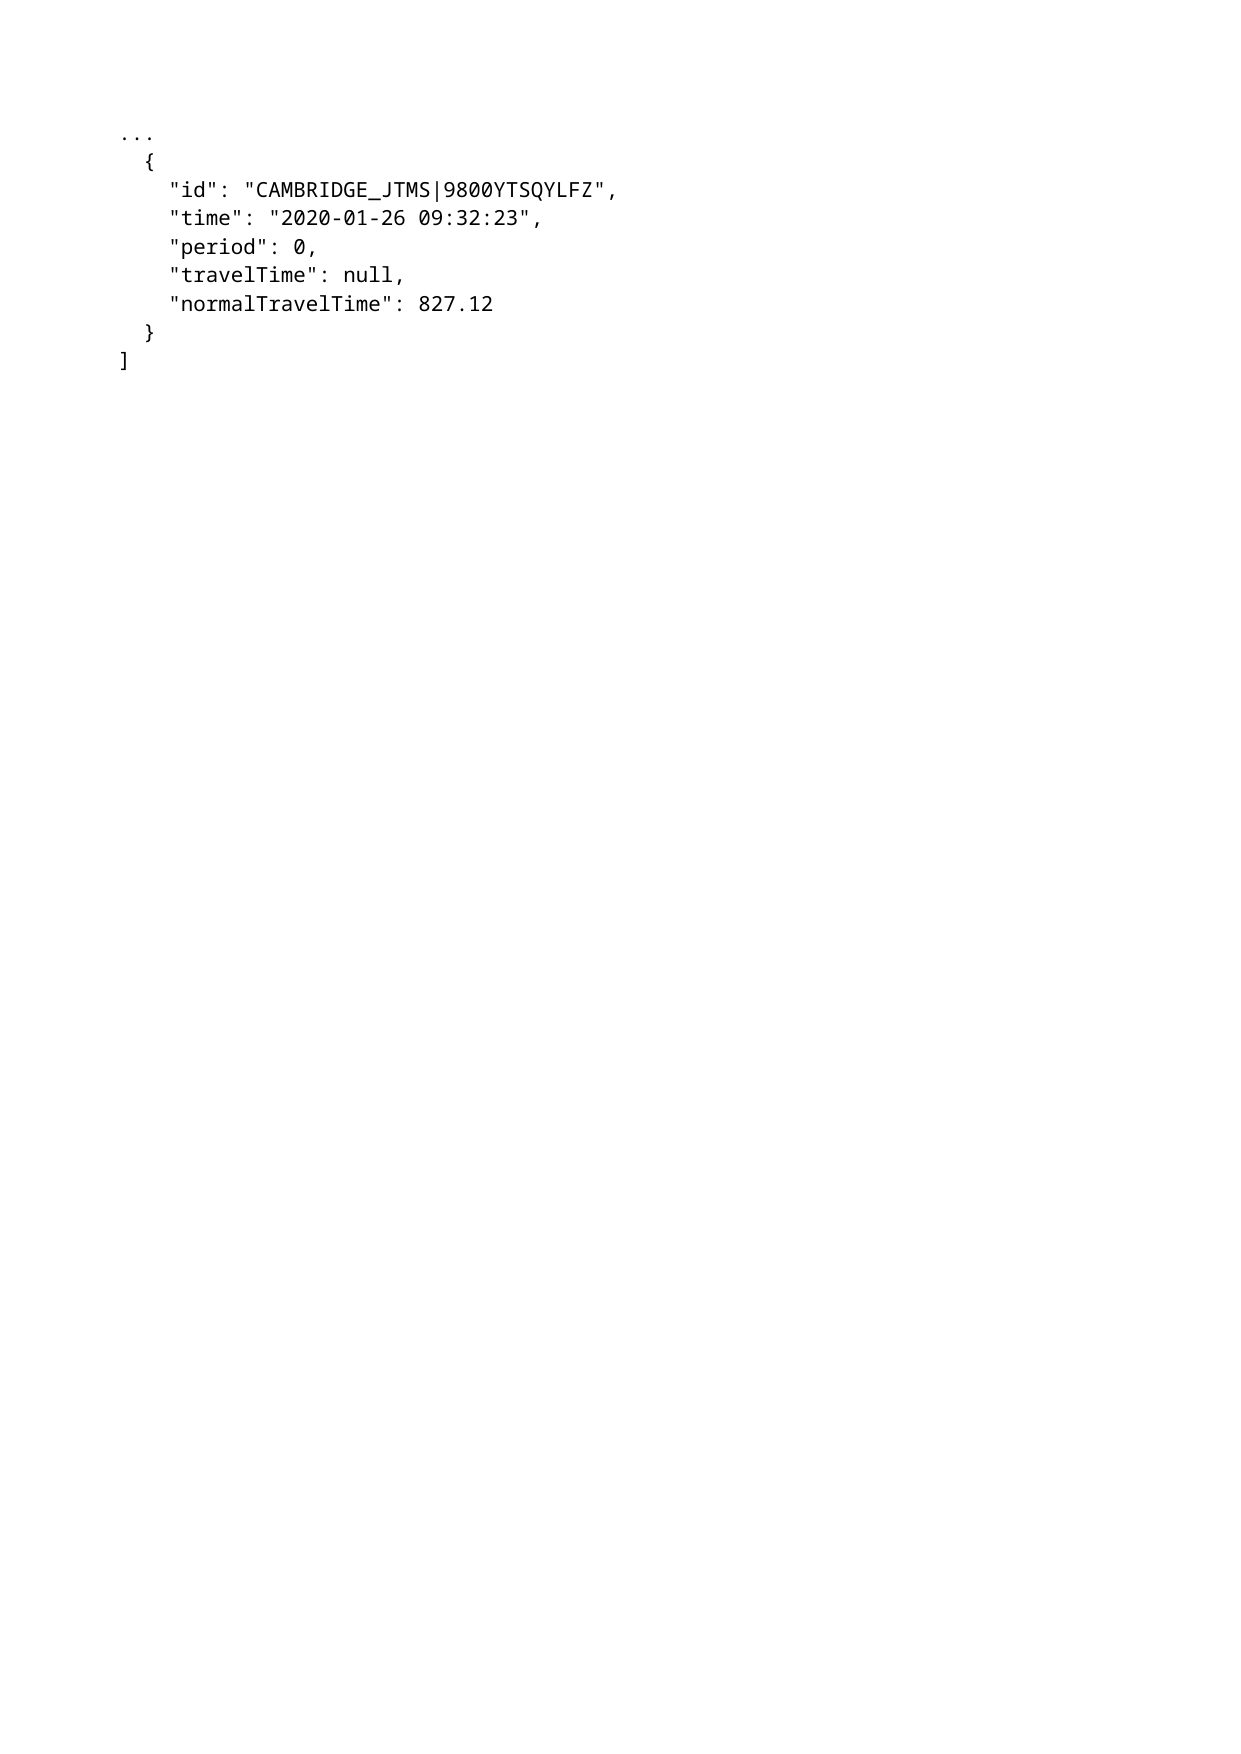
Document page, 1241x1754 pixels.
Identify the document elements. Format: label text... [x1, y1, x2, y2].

text "time": "2020-01-26 09:32:23", [118, 203, 1122, 232]
text ] [118, 346, 1122, 374]
text ... [118, 118, 1122, 147]
text "normalTravelTime": 827.12 [118, 289, 1122, 317]
text "period": 0, [118, 232, 1122, 260]
text { [118, 147, 1122, 175]
text "travelTime": null, [118, 260, 1122, 289]
text } [118, 317, 1122, 346]
text "id": "CAMBRIDGE_JTMS|9800YTSQYLFZ", [118, 175, 1122, 203]
